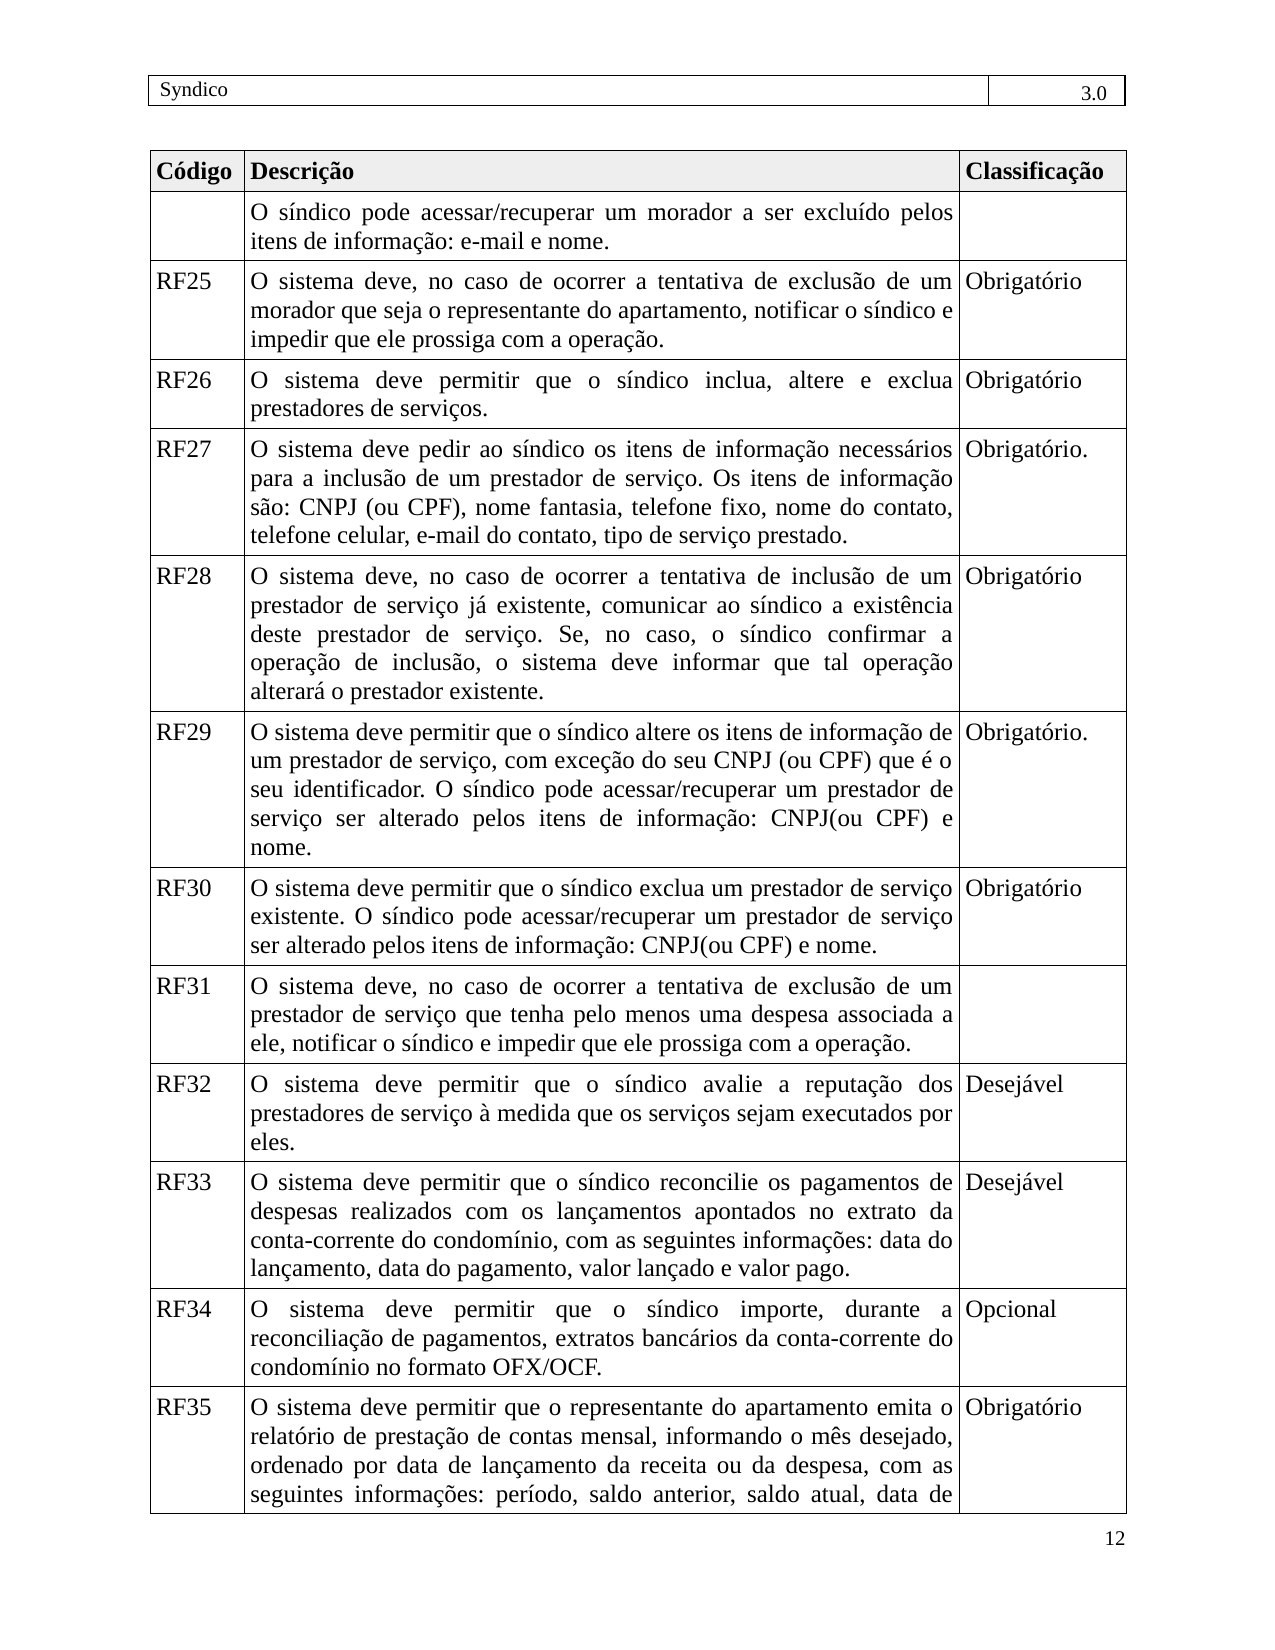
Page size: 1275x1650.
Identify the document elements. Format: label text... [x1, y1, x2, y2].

table_header Código [151, 151, 244, 191]
table_cell O sistema deve, no caso de ocorrer a tentativa de exclusão de um morador que seja o representante do apartamento, notificar o síndico e impedir que ele prossiga com a operação. [245, 261, 959, 358]
table_cell O sistema deve, no caso de ocorrer a tentativa de exclusão de um prestador de serviço que tenha pelo menos uma despesa associada a ele, notificar o síndico e impedir que ele prossiga com a operação. [245, 966, 959, 1063]
table_cell O sistema deve, no caso de ocorrer a tentativa de inclusão de um prestador de serviço já existente, comunicar ao síndico a existência deste prestador de serviço. Se, no caso, o síndico confirmar a operação de inclusão, o sistema deve informar que tal operação alterará o prestador existente. [245, 556, 959, 711]
table_cell O sistema deve pedir ao síndico os itens de informação necessários para a inclusão de um prestador de serviço. Os itens de informação são: CNPJ (ou CPF), nome fantasia, telefone fixo, nome do contato, telefone celular, e-mail do contato, tipo de serviço prestado. [245, 429, 959, 555]
table_cell RF35 [151, 1387, 244, 1513]
table_cell O sistema deve permitir que o síndico altere os itens de informação de um prestador de serviço, com exceção do seu CNPJ (ou CPF) que é o seu identificador. O síndico pode acessar/recuperar um prestador de serviço ser alterado pelos itens de informação: CNPJ(ou CPF) e nome. [245, 712, 959, 866]
table_cell [960, 192, 1126, 260]
table_cell O sistema deve permitir que o síndico reconcilie os pagamentos de despesas realizados com os lançamentos apontados no extrato da conta-corrente do condomínio, com as seguintes informações: data do lançamento, data do pagamento, valor lançado e valor pago. [245, 1162, 959, 1288]
table_cell Obrigatório [960, 360, 1126, 428]
table_header Classificação [960, 151, 1126, 191]
table_cell RF29 [151, 712, 244, 866]
table_cell RF28 [151, 556, 244, 711]
table_cell Obrigatório [960, 556, 1126, 711]
table_cell RF30 [151, 868, 244, 964]
table_cell [151, 192, 244, 260]
table_cell Obrigatório. [960, 429, 1126, 555]
table_cell RF26 [151, 360, 244, 428]
table_header Descrição [245, 151, 959, 191]
table_cell O sistema deve permitir que o síndico importe, durante a reconciliação de pagamentos, extratos bancários da conta-corrente do condomínio no formato OFX/OCF. [245, 1289, 959, 1386]
table_cell RF32 [151, 1064, 244, 1161]
table_cell Obrigatório [960, 1387, 1126, 1513]
table_cell Desejável [960, 1162, 1126, 1288]
table_cell Obrigatório [960, 868, 1126, 964]
table_cell RF33 [151, 1162, 244, 1288]
table_cell O síndico pode acessar/recuperar um morador a ser excluído pelos itens de informação: e-mail e nome. [245, 192, 959, 260]
table_cell O sistema deve permitir que o síndico avalie a reputação dos prestadores de serviço à medida que os serviços sejam executados por eles. [245, 1064, 959, 1161]
table_cell Obrigatório. [960, 712, 1126, 866]
table_cell O sistema deve permitir que o síndico exclua um prestador de serviço existente. O síndico pode acessar/recuperar um prestador de serviço ser alterado pelos itens de informação: CNPJ(ou CPF) e nome. [245, 868, 959, 964]
table_cell RF27 [151, 429, 244, 555]
table_cell O sistema deve permitir que o representante do apartamento emita o relatório de prestação de contas mensal, informando o mês desejado, ordenado por data de lançamento da receita ou da despesa, com as seguintes informações: período, saldo anterior, saldo atual, data de [245, 1387, 959, 1513]
table_cell Obrigatório [960, 261, 1126, 358]
table_cell RF31 [151, 966, 244, 1063]
table_cell Opcional [960, 1289, 1126, 1386]
table_cell Desejável [960, 1064, 1126, 1161]
table_cell O sistema deve permitir que o síndico inclua, altere e exclua prestadores de serviços. [245, 360, 959, 428]
table_cell [960, 966, 1126, 1063]
table_cell RF34 [151, 1289, 244, 1386]
table_cell RF25 [151, 261, 244, 358]
